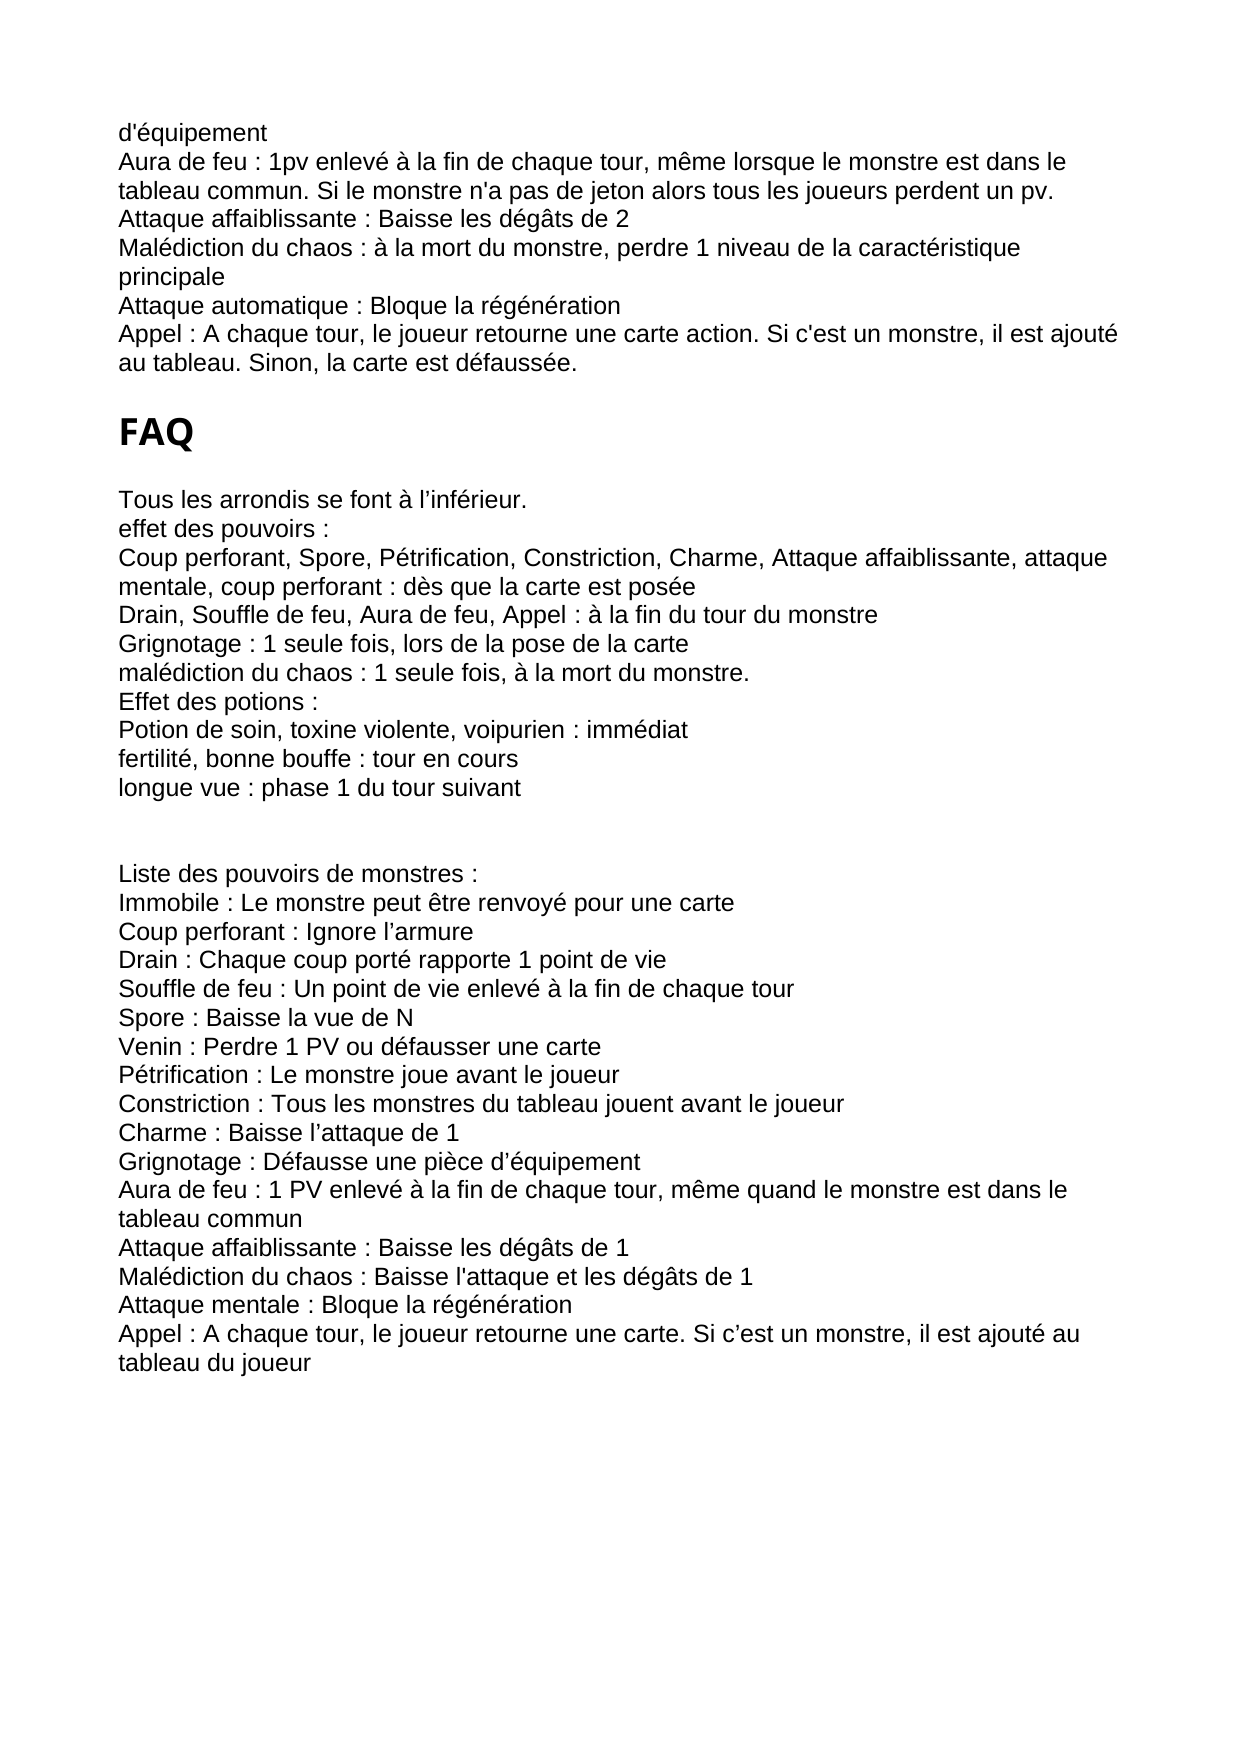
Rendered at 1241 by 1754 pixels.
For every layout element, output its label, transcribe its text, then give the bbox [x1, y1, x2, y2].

text Grignotage : Défausse une pièce d’équipement [118, 1147, 1122, 1175]
text Appel : A chaque tour, le joueur retourne une carte. Si c’est un monstre, il est ajouté au tableau du joueur [118, 1319, 1122, 1377]
text Grignotage : 1 seule fois, lors de la pose de la carte [118, 629, 1122, 658]
text FAQ [118, 406, 1122, 457]
text Constriction : Tous les monstres du tableau jouent avant le joueur [118, 1089, 1122, 1118]
text Souffle de feu : Un point de vie enlevé à la fin de chaque tour [118, 974, 1122, 1003]
text Drain : Chaque coup porté rapporte 1 point de vie [118, 945, 1122, 974]
text d'équipement [118, 118, 1122, 147]
text Pétrification : Le monstre joue avant le joueur [118, 1060, 1122, 1089]
text Venin : Perdre 1 PV ou défausser une carte [118, 1032, 1122, 1060]
text Malédiction du chaos : à la mort du monstre, perdre 1 niveau de la caractéristique principale [118, 233, 1122, 291]
text Effet des potions : [118, 687, 1122, 715]
text Malédiction du chaos : Baisse l'attaque et les dégâts de 1 [118, 1262, 1122, 1290]
text Attaque affaiblissante : Baisse les dégâts de 2 [118, 204, 1122, 233]
text Appel : A chaque tour, le joueur retourne une carte action. Si c'est un monstre, il est ajouté au tableau. Sinon, la carte est défaussée. [118, 319, 1122, 377]
text Immobile : Le monstre peut être renvoyé pour une carte [118, 888, 1122, 917]
text Aura de feu : 1pv enlevé à la fin de chaque tour, même lorsque le monstre est dans le tableau commun. Si le monstre n'a pas de jeton alors tous les joueurs perdent un pv. [118, 147, 1122, 204]
text malédiction du chaos : 1 seule fois, à la mort du monstre. [118, 658, 1122, 687]
text Coup perforant, Spore, Pétrification, Constriction, Charme, Attaque affaiblissante, attaque mentale, coup perforant : dès que la carte est posée [118, 543, 1122, 600]
text Attaque mentale : Bloque la régénération [118, 1290, 1122, 1319]
text Coup perforant : Ignore l’armure [118, 917, 1122, 945]
text Liste des pouvoirs de monstres : [118, 859, 1122, 888]
text Charme : Baisse l’attaque de 1 [118, 1118, 1122, 1147]
text Spore : Baisse la vue de N [118, 1003, 1122, 1032]
text longue vue : phase 1 du tour suivant [118, 773, 1122, 802]
text effet des pouvoirs : [118, 514, 1122, 543]
text Potion de soin, toxine violente, voipurien : immédiat [118, 715, 1122, 744]
text Attaque automatique : Bloque la régénération [118, 291, 1122, 319]
text Tous les arrondis se font à l’inférieur. [118, 485, 1122, 514]
text Drain, Souffle de feu, Aura de feu, Appel : à la fin du tour du monstre [118, 600, 1122, 629]
text fertilité, bonne bouffe : tour en cours [118, 744, 1122, 773]
text Attaque affaiblissante : Baisse les dégâts de 1 [118, 1233, 1122, 1262]
text Aura de feu : 1 PV enlevé à la fin de chaque tour, même quand le monstre est dans le tableau commun [118, 1175, 1122, 1233]
